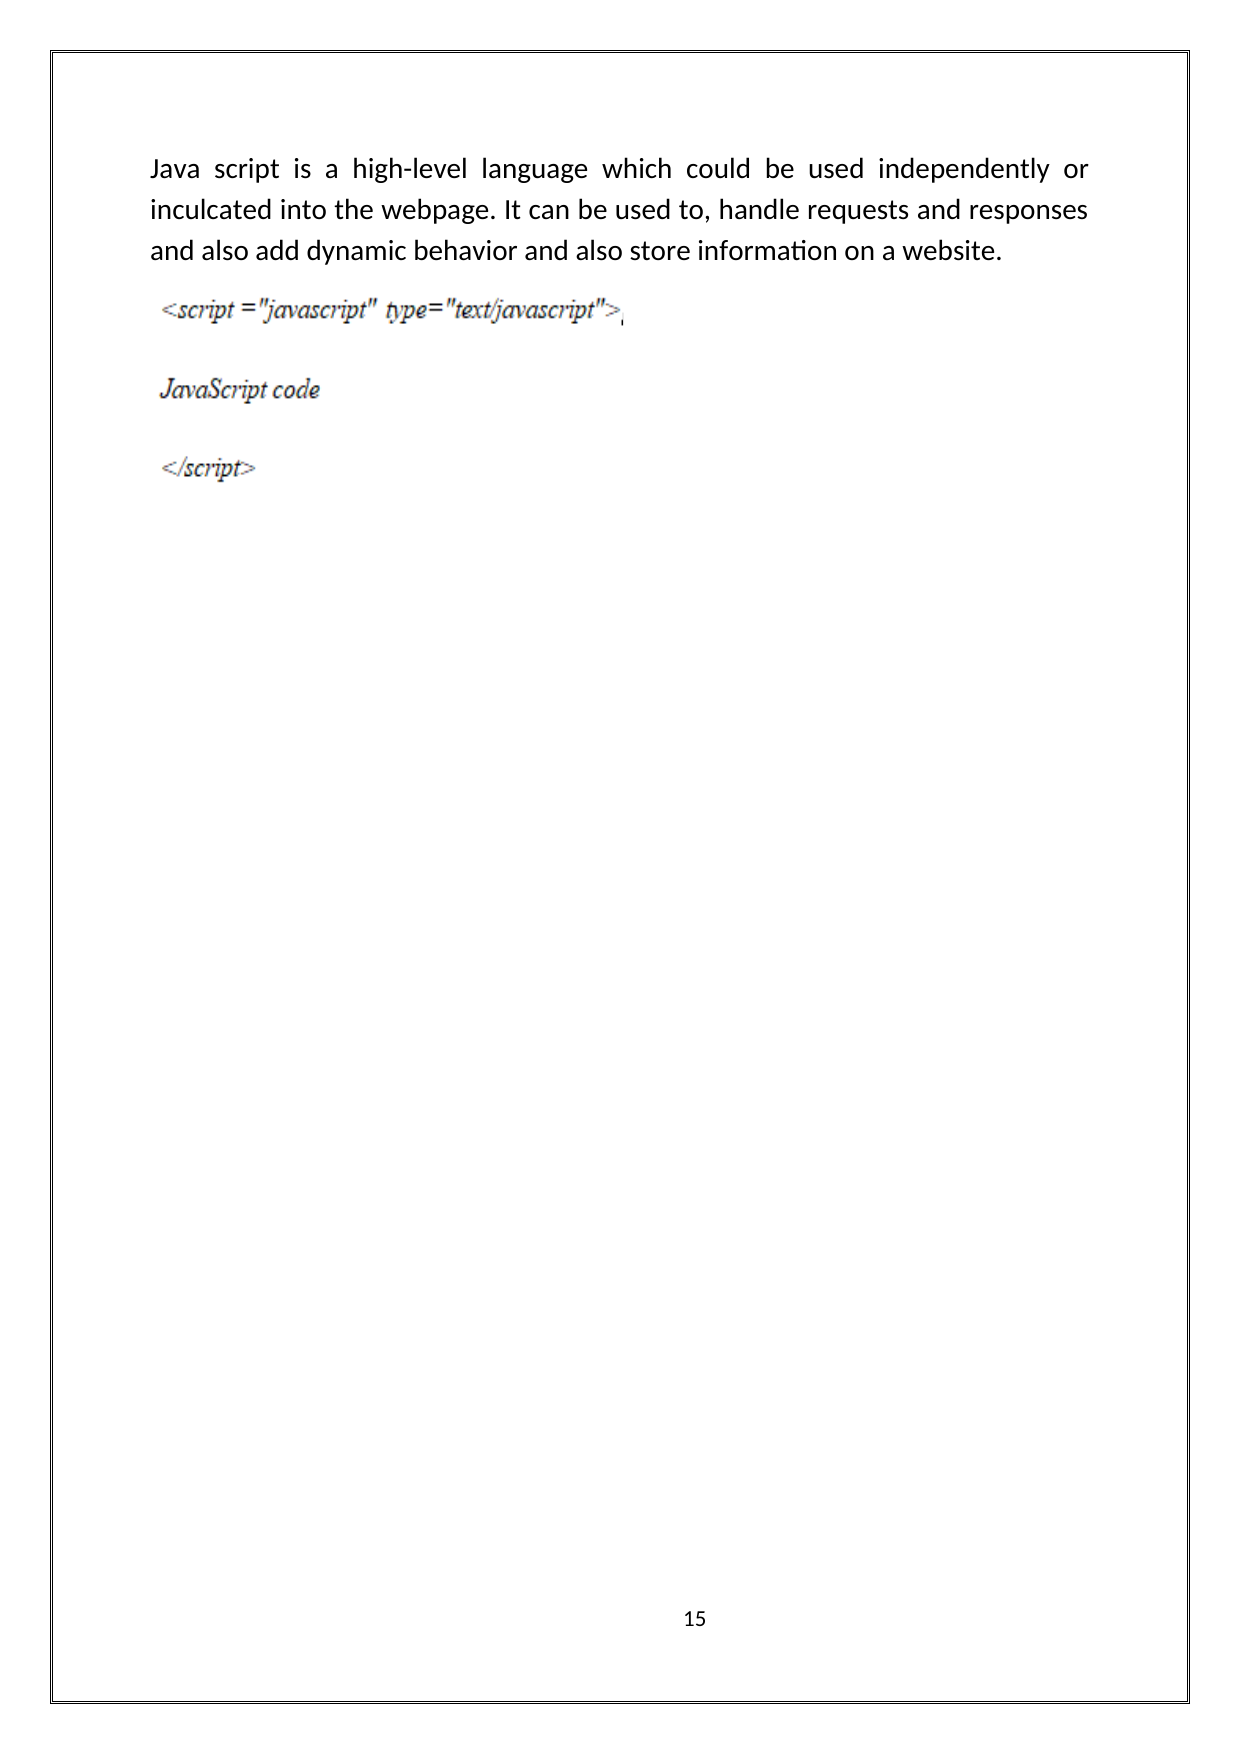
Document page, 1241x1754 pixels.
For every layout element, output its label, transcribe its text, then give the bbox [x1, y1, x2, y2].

text Java script is a high-level language which could be used independently or inculcated into the webpage. It can be used to, handle requests and responses and also add dynamic behavior and also store information on a website. [150, 150, 1090, 267]
